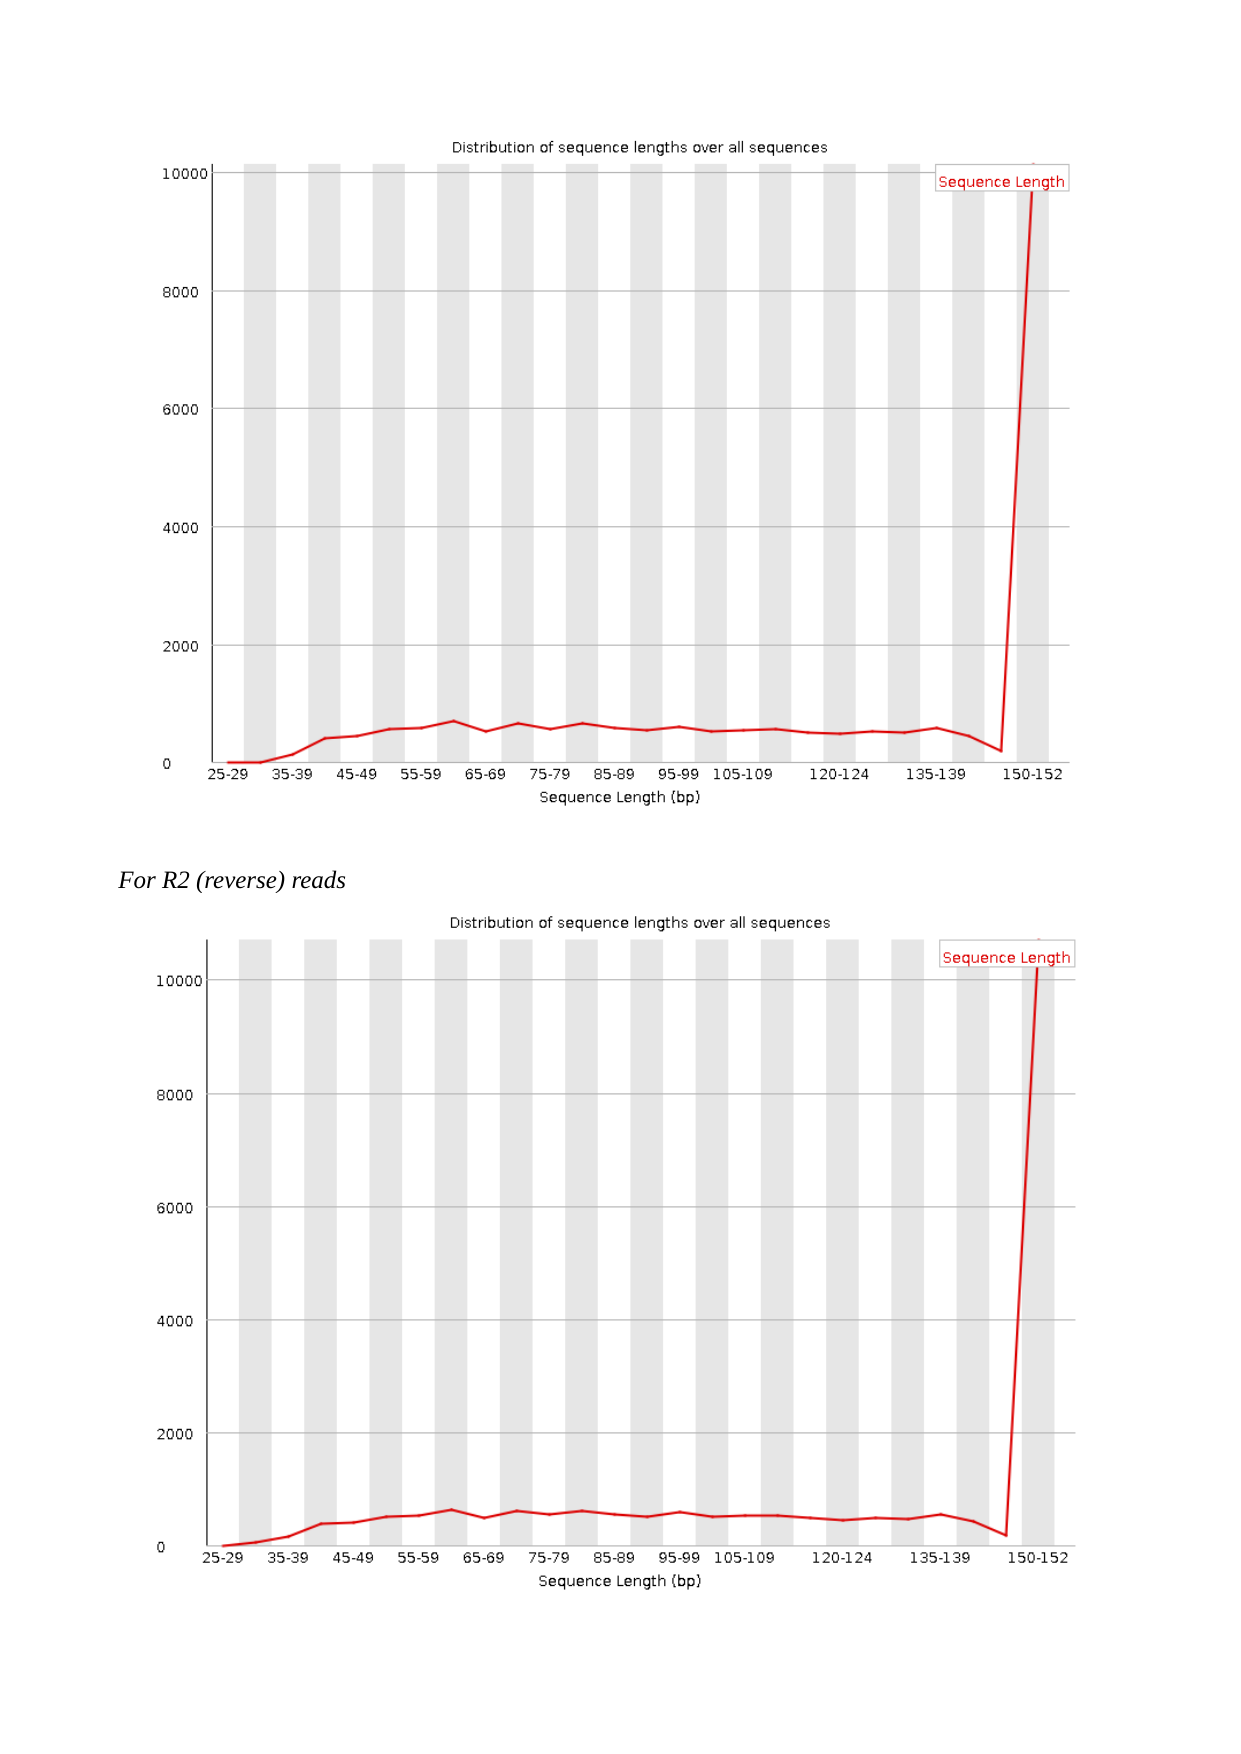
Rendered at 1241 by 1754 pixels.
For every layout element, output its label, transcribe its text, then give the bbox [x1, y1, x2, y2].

picture [160, 118, 1080, 808]
picture [154, 893, 1086, 1592]
text For R2 (reverse) reads [118, 865, 1122, 893]
